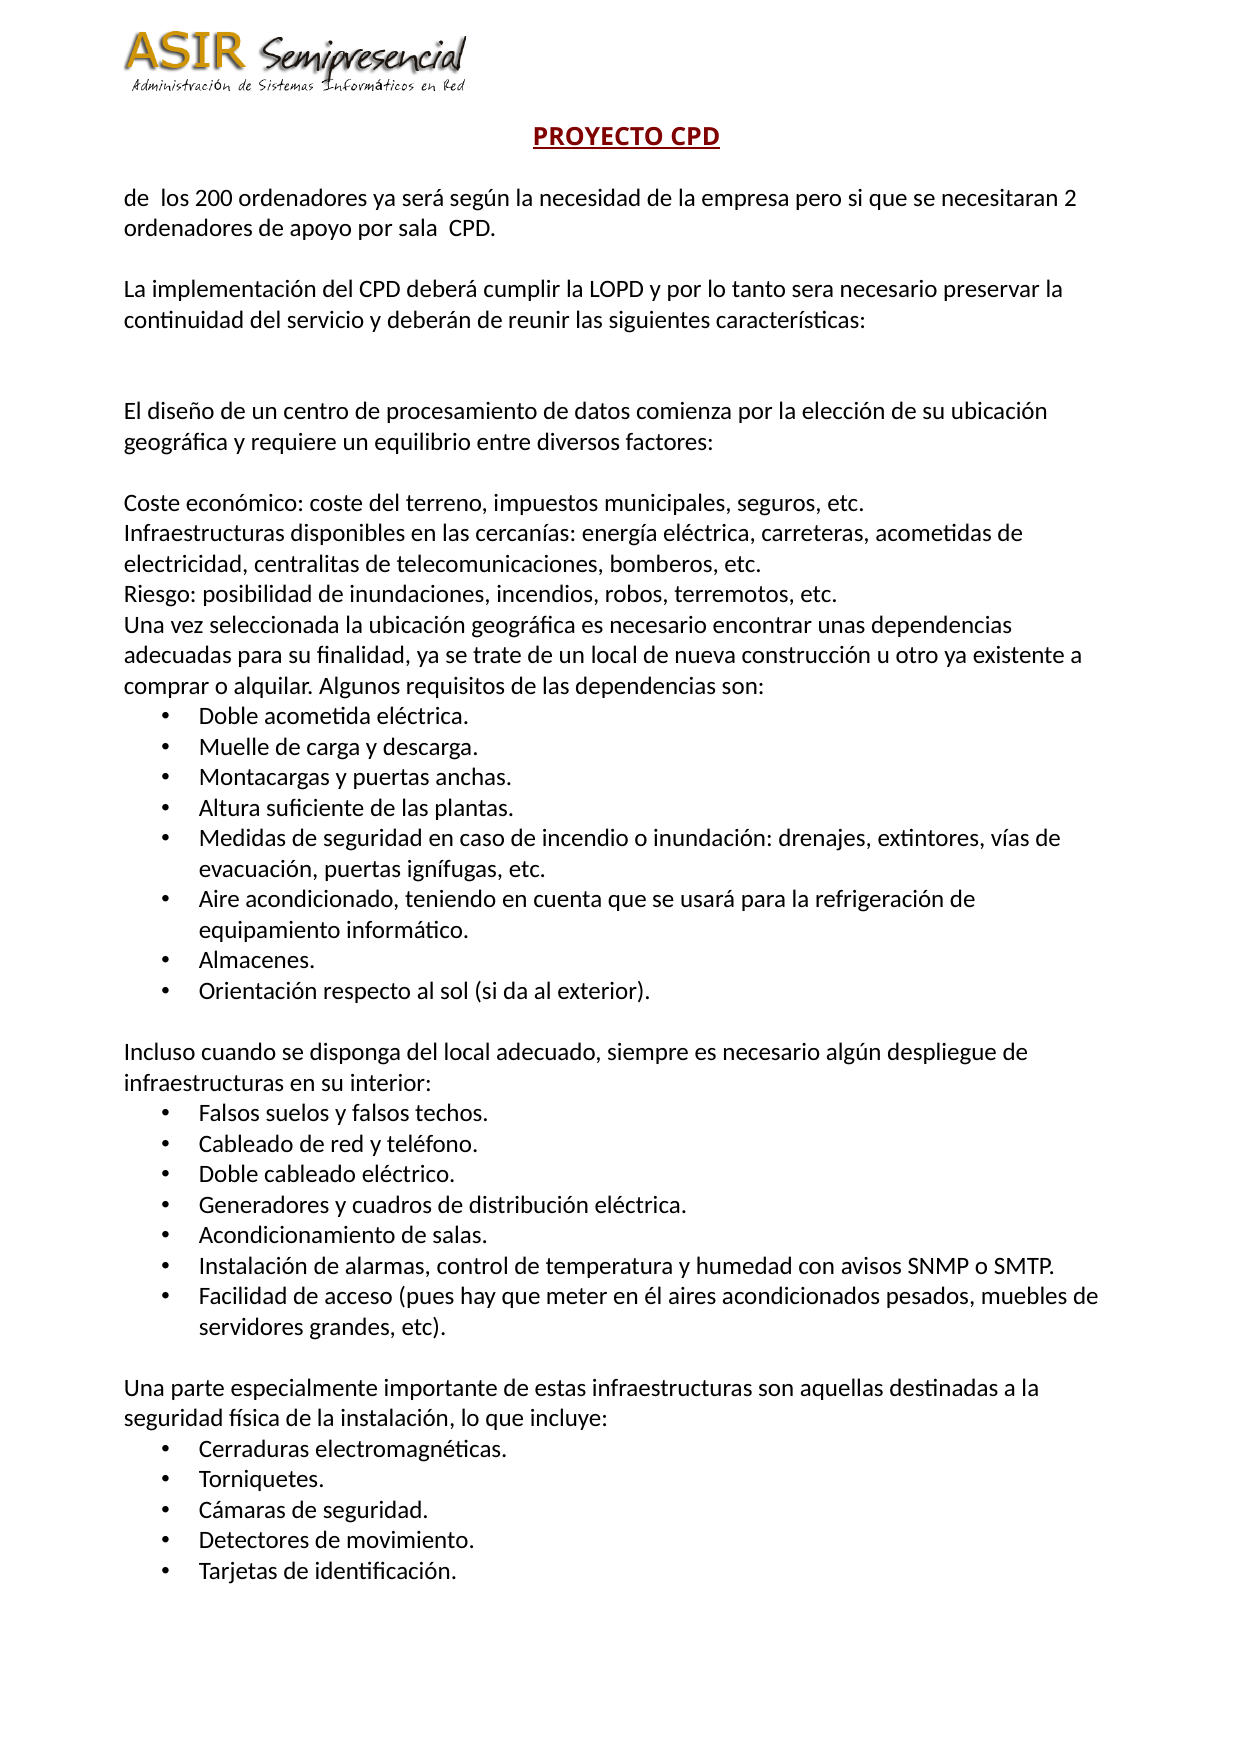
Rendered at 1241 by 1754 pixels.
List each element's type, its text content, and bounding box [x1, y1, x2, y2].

list Cámaras de seguridad. [161, 1494, 1123, 1524]
list Cerraduras electromagnéticas. [161, 1433, 1123, 1463]
text Una vez seleccionada la ubicación geográfica es necesario encontrar unas dependencias adecuadas para su finalidad, ya se trate de un local de nueva construcción u otro ya existente a comprar o alquilar. Algunos requisitos de las dependencias son: [123, 609, 1123, 701]
list Falsos suelos y falsos techos. [161, 1097, 1123, 1128]
list Instalación de alarmas, control de temperatura y humedad con avisos SNMP o SMTP. [161, 1250, 1123, 1280]
list Orientación respecto al sol (si da al exterior). [161, 975, 1123, 1006]
list Cableado de red y teléfono. [161, 1128, 1123, 1158]
list Detectores de movimiento. [161, 1524, 1123, 1555]
list Torniquetes. [161, 1463, 1123, 1494]
list Altura suficiente de las plantas. [161, 792, 1123, 823]
text La implementación del CPD deberá cumplir la LOPD y por lo tanto sera necesario preservar la continuidad del servicio y deberán de reunir las siguientes características: [123, 273, 1123, 334]
list Medidas de seguridad en caso de incendio o inundación: drenajes, extintores, vías de evacuación, puertas ignífugas, etc. [161, 823, 1123, 884]
list Montacargas y puertas anchas. [161, 762, 1123, 792]
list Generadores y cuadros de distribución eléctrica. [161, 1189, 1123, 1219]
list Almacenes. [161, 945, 1123, 975]
text Coste económico: coste del terreno, impuestos municipales, seguros, etc. [123, 487, 1123, 517]
text Incluso cuando se disponga del local adecuado, siempre es necesario algún despliegue de infraestructuras en su interior: [123, 1036, 1123, 1097]
list Tarjetas de identificación. [161, 1555, 1123, 1586]
list Una parte especialmente importante de estas infraestructuras son aquellas destinadas a la seguridad física de la instalación, lo que incluye: [88, 1372, 1123, 1433]
list Facilidad de acceso (pues hay que meter en él aires acondicionados pesados, muebles de servidores grandes, etc). [161, 1280, 1123, 1341]
picture [123, 30, 467, 99]
list Muelle de carga y descarga. [161, 731, 1123, 762]
text Riesgo: posibilidad de inundaciones, incendios, robos, terremotos, etc. [123, 578, 1123, 609]
text de los 200 ordenadores ya será según la necesidad de la empresa pero si que se necesitaran 2 ordenadores de apoyo por sala CPD. [123, 182, 1123, 243]
list Doble cableado eléctrico. [161, 1158, 1123, 1189]
list Aire acondicionado, teniendo en cuenta que se usará para la refrigeración de equipamiento informático. [161, 884, 1123, 945]
text Infraestructuras disponibles en las cercanías: energía eléctrica, carreteras, acometidas de electricidad, centralitas de telecomunicaciones, bomberos, etc. [123, 517, 1123, 578]
list Doble acometida eléctrica. [161, 701, 1123, 731]
text El diseño de un centro de procesamiento de datos comienza por la elección de su ubicación geográfica y requiere un equilibrio entre diversos factores: [123, 395, 1123, 456]
list Acondicionamiento de salas. [161, 1219, 1123, 1250]
